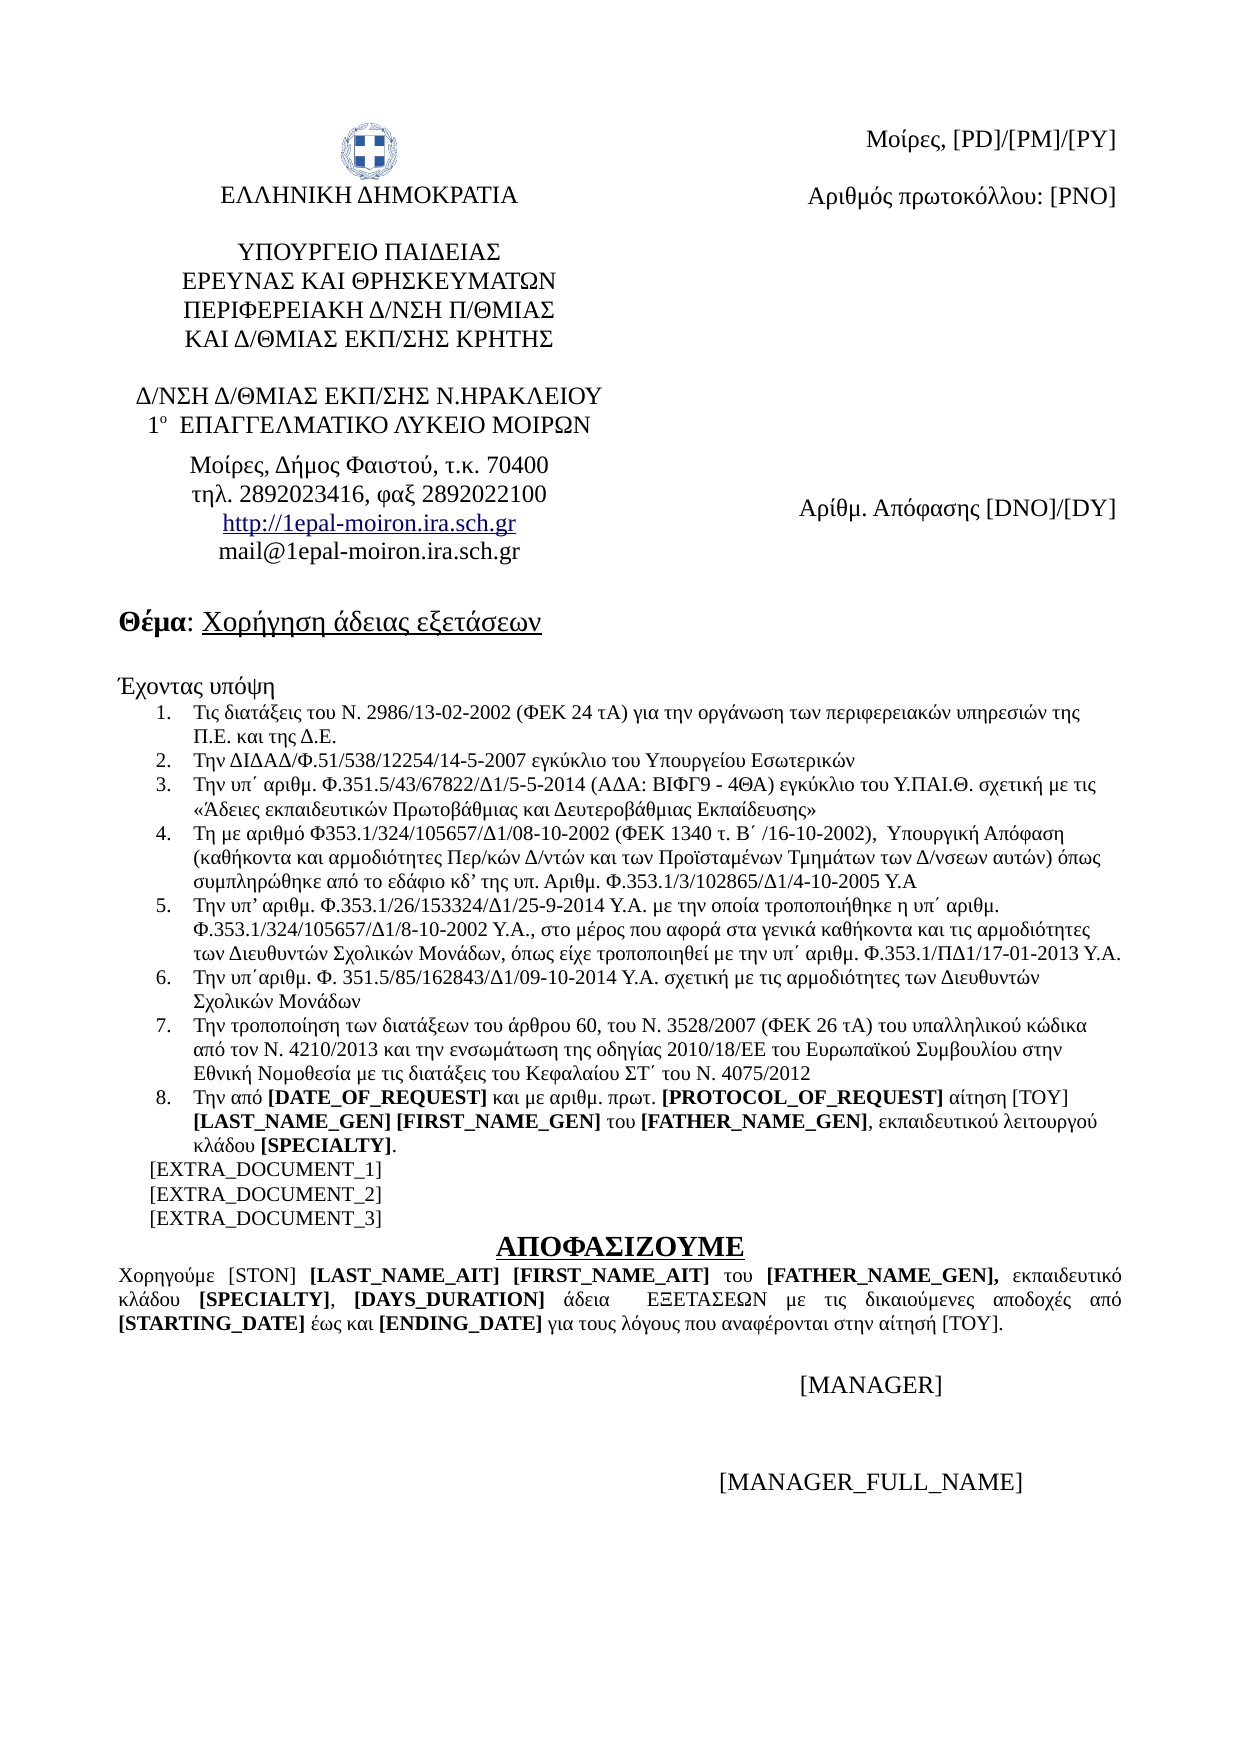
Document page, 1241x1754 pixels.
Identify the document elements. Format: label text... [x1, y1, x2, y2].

list Την τροποποίηση των διατάξεων του άρθρου 60, του Ν. 3528/2007 (ΦΕΚ 26 τΑ) του υπαλληλικού κώδικα από τον Ν. 4210/2013 και την ενσωμάτωση της οδηγίας 2010/18/ΕΕ του Ευρωπαϊκού Συμβουλίου στην Εθνική Νομοθεσία με τις διατάξεις του Κεφαλαίου ΣΤ΄ του Ν. 4075/2012 [156, 1013, 1122, 1085]
list Τις διατάξεις του Ν. 2986/13-02-2002 (ΦΕΚ 24 τΑ) για την οργάνωση των περιφερειακών υπηρεσιών της Π.Ε. και της Δ.Ε. [156, 700, 1122, 748]
table_header [MANAGER] [620, 1364, 1122, 1433]
text [EXTRA_DOCUMENT_2] [118, 1181, 1122, 1206]
list Τη με αριθμό Φ353.1/324/105657/Δ1/08-10-2002 (ΦΕΚ 1340 τ. Β΄ /16-10-2002), Υπουργική Απόφαση (καθήκοντα και αρμοδιότητες Περ/κών Δ/ντών και των Προϊσταμένων Τμημάτων των Δ/νσεων αυτών) όπως συμπληρώθηκε από το εδάφιο κδ’ της υπ. Αριθμ. Φ.353.1/3/102865/Δ1/4-10-2005 Υ.Α [156, 821, 1122, 893]
text [EXTRA_DOCUMENT_3] [118, 1206, 1122, 1229]
table_header [118, 1364, 620, 1433]
list Την ΔΙΔΑΔ/Φ.51/538/12254/14-5-2007 εγκύκλιο του Υπουργείου Εσωτερικών [156, 748, 1122, 772]
table_cell Μοίρες, Δήμος Φαιστού, τ.κ. 70400 τηλ. 2892023416, φαξ 2892022100 http://1epal-moiron.ira.sch.gr mail@1epal-moiron.ira.sch.gr [118, 444, 620, 571]
text ΑΠΟΦΑΣΙΖΟΥΜΕ [118, 1229, 1122, 1263]
list Την υπ΄αριθμ. Φ. 351.5/85/162843/Δ1/09-10-2014 Υ.Α. σχετική με τις αρμοδιότητες των Διευθυντών Σχολικών Μονάδων [156, 965, 1122, 1013]
text Χορηγούμε [STON] [LAST_NAME_AIT] [FIRST_NAME_AIT] του [FATHER_NAME_GEN], εκπαιδευτικό κλάδου [SPECIALTY], [DAYS_DURATION] άδεια ΕΞΕΤΑΣΕΩΝ με τις δικαιούμενες αποδοχές από [STARTING_DATE] έως και [ENDING_DATE] για τους λόγους που αναφέρονται στην αίτησή [TOY]. [118, 1263, 1122, 1335]
table_cell Αρίθμ. Απόφασης [DNO]/[DY] [620, 444, 1122, 571]
picture [341, 123, 398, 180]
list Την από [DATE_OF_REQUEST] και με αριθμ. πρωτ. [PROTOCOL_OF_REQUEST] αίτηση [TOY] [LAST_NAME_GEN] [FIRST_NAME_GEN] του [FATHER_NAME_GEN], εκπαιδευτικού λειτουργού κλάδου [SPECIALTY]. [156, 1085, 1122, 1157]
text Θέμα: Χορήγηση άδειας εξετάσεων [118, 604, 1122, 638]
text [EXTRA_DOCUMENT_1] [118, 1157, 1122, 1181]
table_header Μοίρες, [PD]/[PM]/[PY] Aριθμός πρωτοκόλλου: [PNO] [620, 118, 1122, 444]
text Έχοντας υπόψη [118, 671, 1122, 700]
table_cell [118, 1433, 620, 1502]
table_header ΕΛΛΗΝΙΚΗ ΔΗΜΟΚΡΑΤΙΑ ΥΠΟΥΡΓΕΙΟ ΠΑΙΔΕΙΑΣ ΕΡΕΥΝΑΣ ΚΑΙ ΘΡΗΣΚΕΥΜΑΤΩΝ ΠΕΡΙΦΕΡΕΙΑΚΗ Δ/ΝΣΗ Π/ΘΜΙΑΣ ΚΑΙ Δ/ΘΜΙΑΣ ΕΚΠ/ΣΗΣ ΚΡΗΤΗΣ Δ/ΝΣΗ Δ/ΘΜΙΑΣ ΕΚΠ/ΣΗΣ Ν.ΗΡΑΚΛΕΙΟΥ 1ο ΕΠΑΓΓΕΛΜΑΤΙΚΟ ΛΥΚΕΙΟ ΜΟΙΡΩΝ [118, 118, 620, 444]
list Την υπ’ αριθμ. Φ.353.1/26/153324/Δ1/25-9-2014 Υ.Α. με την οποία τροποποιήθηκε η υπ΄ αριθμ. Φ.353.1/324/105657/Δ1/8-10-2002 Υ.Α., στο μέρος που αφορά στα γενικά καθήκοντα και τις αρμοδιότητες των Διευθυντών Σχολικών Μονάδων, όπως είχε τροποποιηθεί με την υπ΄ αριθμ. Φ.353.1/ΠΔ1/17-01-2013 Υ.Α. [156, 893, 1122, 965]
table_cell [MANAGER_FULL_NAME] [620, 1433, 1122, 1502]
list Την υπ΄ αριθμ. Φ.351.5/43/67822/Δ1/5-5-2014 (ΑΔΑ: ΒΙΦΓ9 - 4ΘΑ) εγκύκλιο του Υ.ΠΑΙ.Θ. σχετική με τις «Άδειες εκπαιδευτικών Πρωτοβάθμιας και Δευτεροβάθμιας Εκπαίδευσης» [156, 772, 1122, 821]
